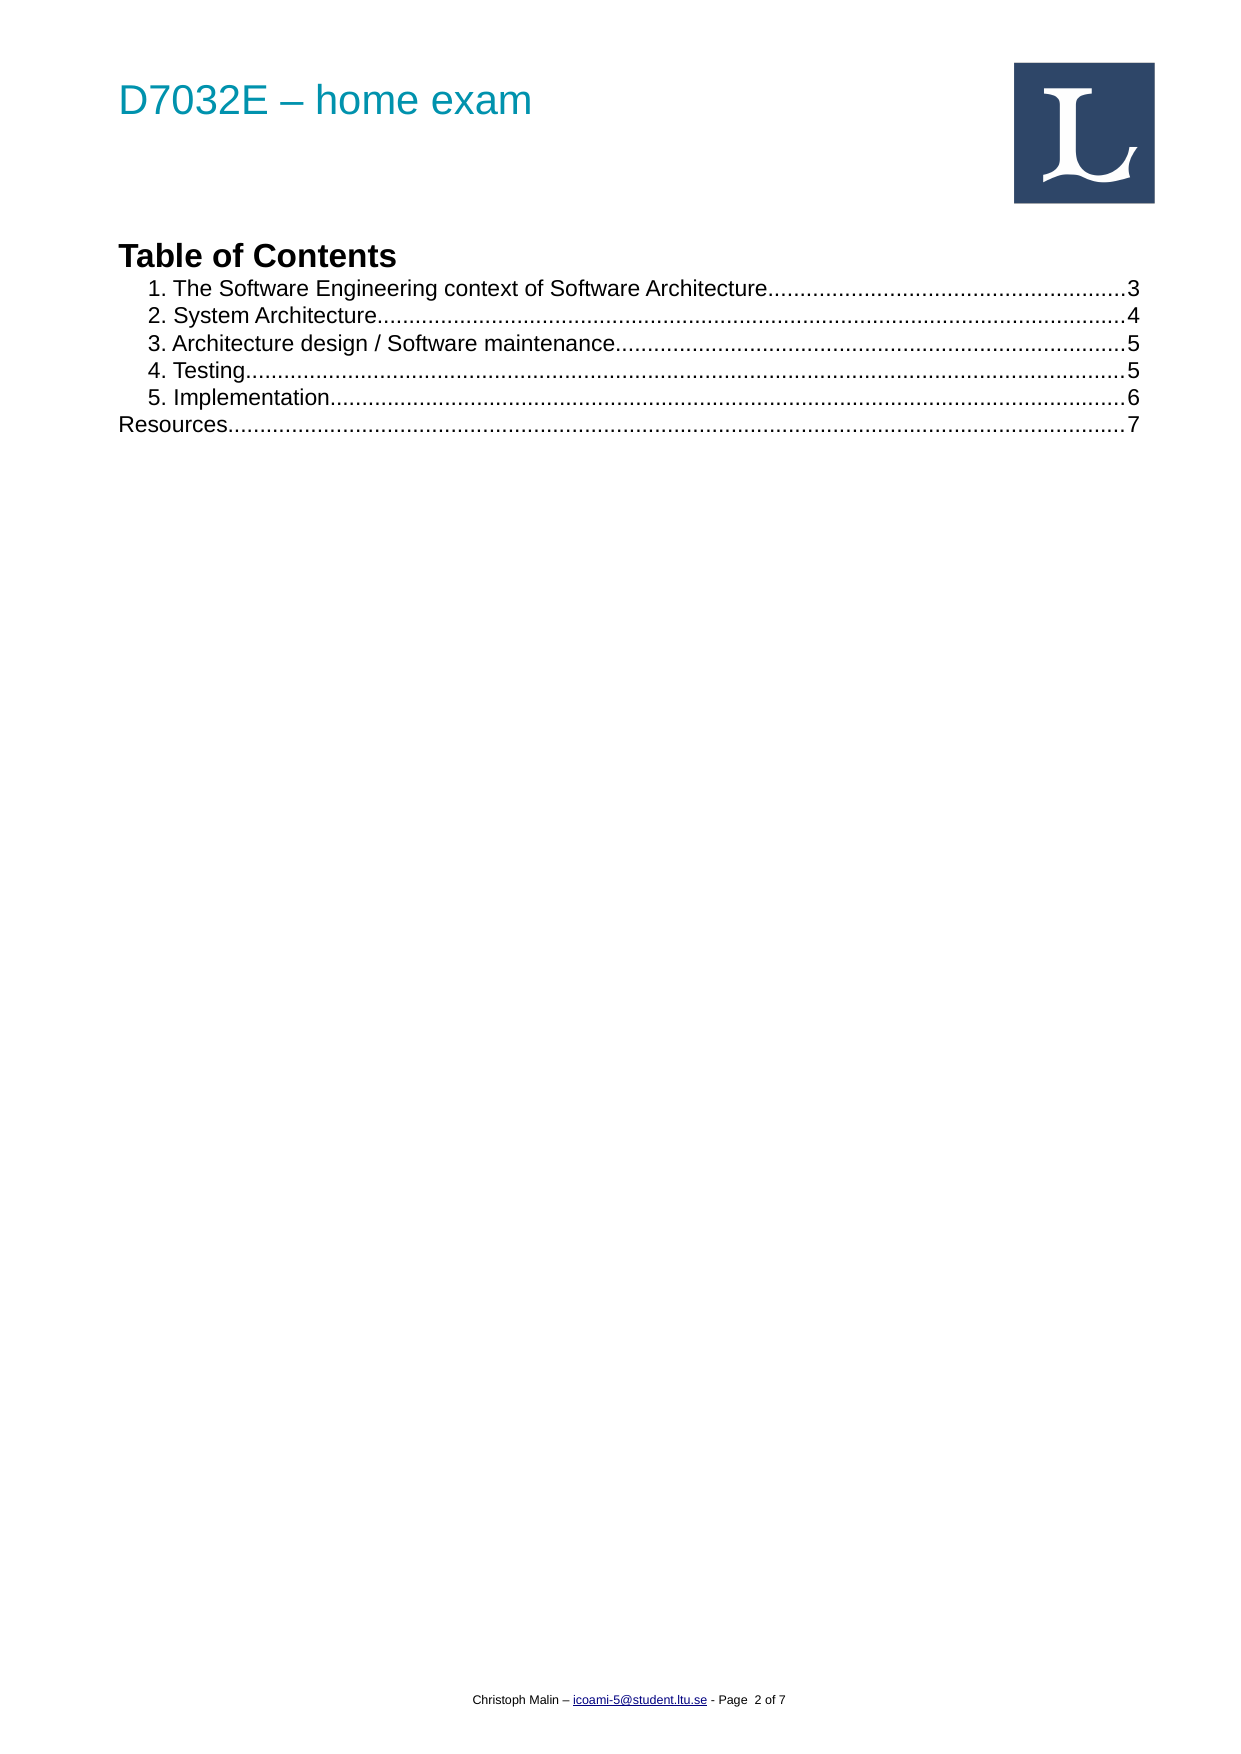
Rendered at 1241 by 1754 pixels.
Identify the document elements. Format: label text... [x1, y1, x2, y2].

subtitle Table of Contents [118, 236, 1140, 275]
text Resources 7 [118, 410, 1140, 437]
text 3. Architecture design / Software maintenance 5 [148, 329, 1140, 356]
text 4. Testing 5 [148, 356, 1140, 383]
text 2. System Architecture 4 [148, 302, 1140, 329]
picture [1011, 59, 1158, 207]
text 5. Implementation 6 [148, 383, 1140, 410]
text 1. The Software Engineering context of Software Architecture 3 [148, 275, 1140, 302]
